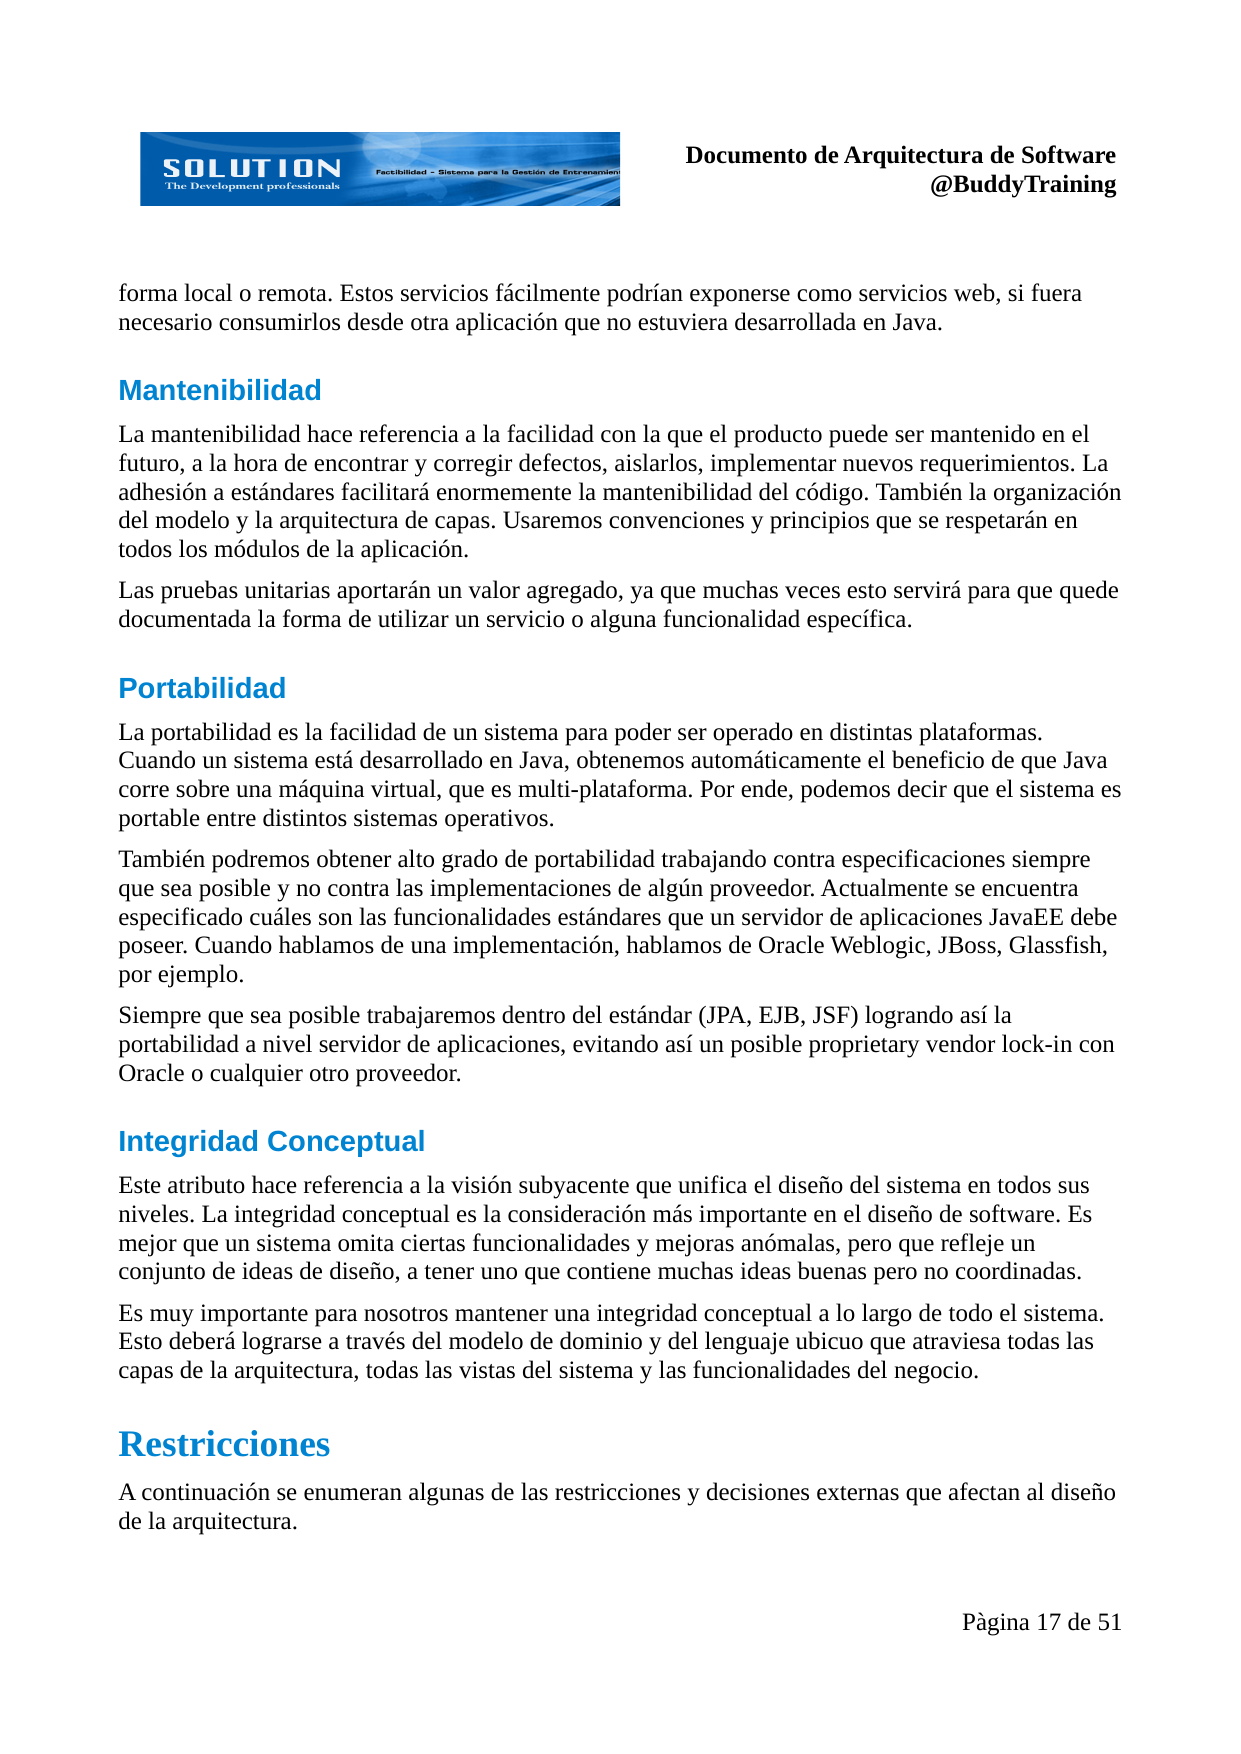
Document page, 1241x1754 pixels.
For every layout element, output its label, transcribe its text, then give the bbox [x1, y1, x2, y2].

subtitle Restricciones [118, 1421, 1122, 1464]
text Es muy importante para nosotros mantener una integridad conceptual a lo largo de todo el sistema. Esto deberá lograrse a través del modelo de dominio y del lenguaje ubicuo que atraviesa todas las capas de la arquitectura, todas las vistas del sistema y las funcionalidades del negocio. [118, 1298, 1122, 1384]
text La portabilidad es la facilidad de un sistema para poder ser operado en distintas plataformas. Cuando un sistema está desarrollado en Java, obtenemos automáticamente el beneficio de que Java corre sobre una máquina virtual, que es multi-plataforma. Por ende, podemos decir que el sistema es portable entre distintos sistemas operativos. [118, 717, 1122, 832]
picture [140, 132, 621, 206]
text Las pruebas unitarias aportarán un valor agregado, ya que muchas veces esto servirá para que quede documentada la forma de utilizar un servicio o alguna funcionalidad específica. [118, 576, 1122, 633]
text La mantenibilidad hace referencia a la facilidad con la que el producto puede ser mantenido en el futuro, a la hora de encontrar y corregir defectos, aislarlos, implementar nuevos requerimientos. La adhesión a estándares facilitará enormemente la mantenibilidad del código. También la organización del modelo y la arquitectura de capas. Usaremos convenciones y principios que se respetarán en todos los módulos de la aplicación. [118, 419, 1122, 563]
text También podremos obtener alto grado de portabilidad trabajando contra especificaciones siempre que sea posible y no contra las implementaciones de algún proveedor. Actualmente se encuentra especificado cuáles son las funcionalidades estándares que un servidor de aplicaciones JavaEE debe poseer. Cuando hablamos de una implementación, hablamos de Oracle Weblogic, JBoss, Glassfish, por ejemplo. [118, 844, 1122, 988]
subtitle Mantenibilidad [118, 373, 1122, 407]
text A continuación se enumeran algunas de las restricciones y decisiones externas que afectan al diseño de la arquitectura. [118, 1477, 1122, 1534]
text forma local o remota. Estos servicios fácilmente podrían exponerse como servicios web, si fuera necesario consumirlos desde otra aplicación que no estuviera desarrollada en Java. [118, 278, 1122, 336]
subtitle Portabilidad [118, 671, 1122, 704]
text Este atributo hace referencia a la visión subyacente que unifica el diseño del sistema en todos sus niveles. La integridad conceptual es la consideración más importante en el diseño de software. Es mejor que un sistema omita ciertas funcionalidades y mejoras anómalas, pero que refleje un conjunto de ideas de diseño, a tener uno que contiene muchas ideas buenas pero no coordinadas. [118, 1170, 1122, 1285]
text Siempre que sea posible trabajaremos dentro del estándar (JPA, EJB, JSF) logrando así la portabilidad a nivel servidor de aplicaciones, evitando así un posible proprietary vendor lock-in con Oracle o cualquier otro proveedor. [118, 1000, 1122, 1087]
subtitle Integridad Conceptual [118, 1124, 1122, 1158]
